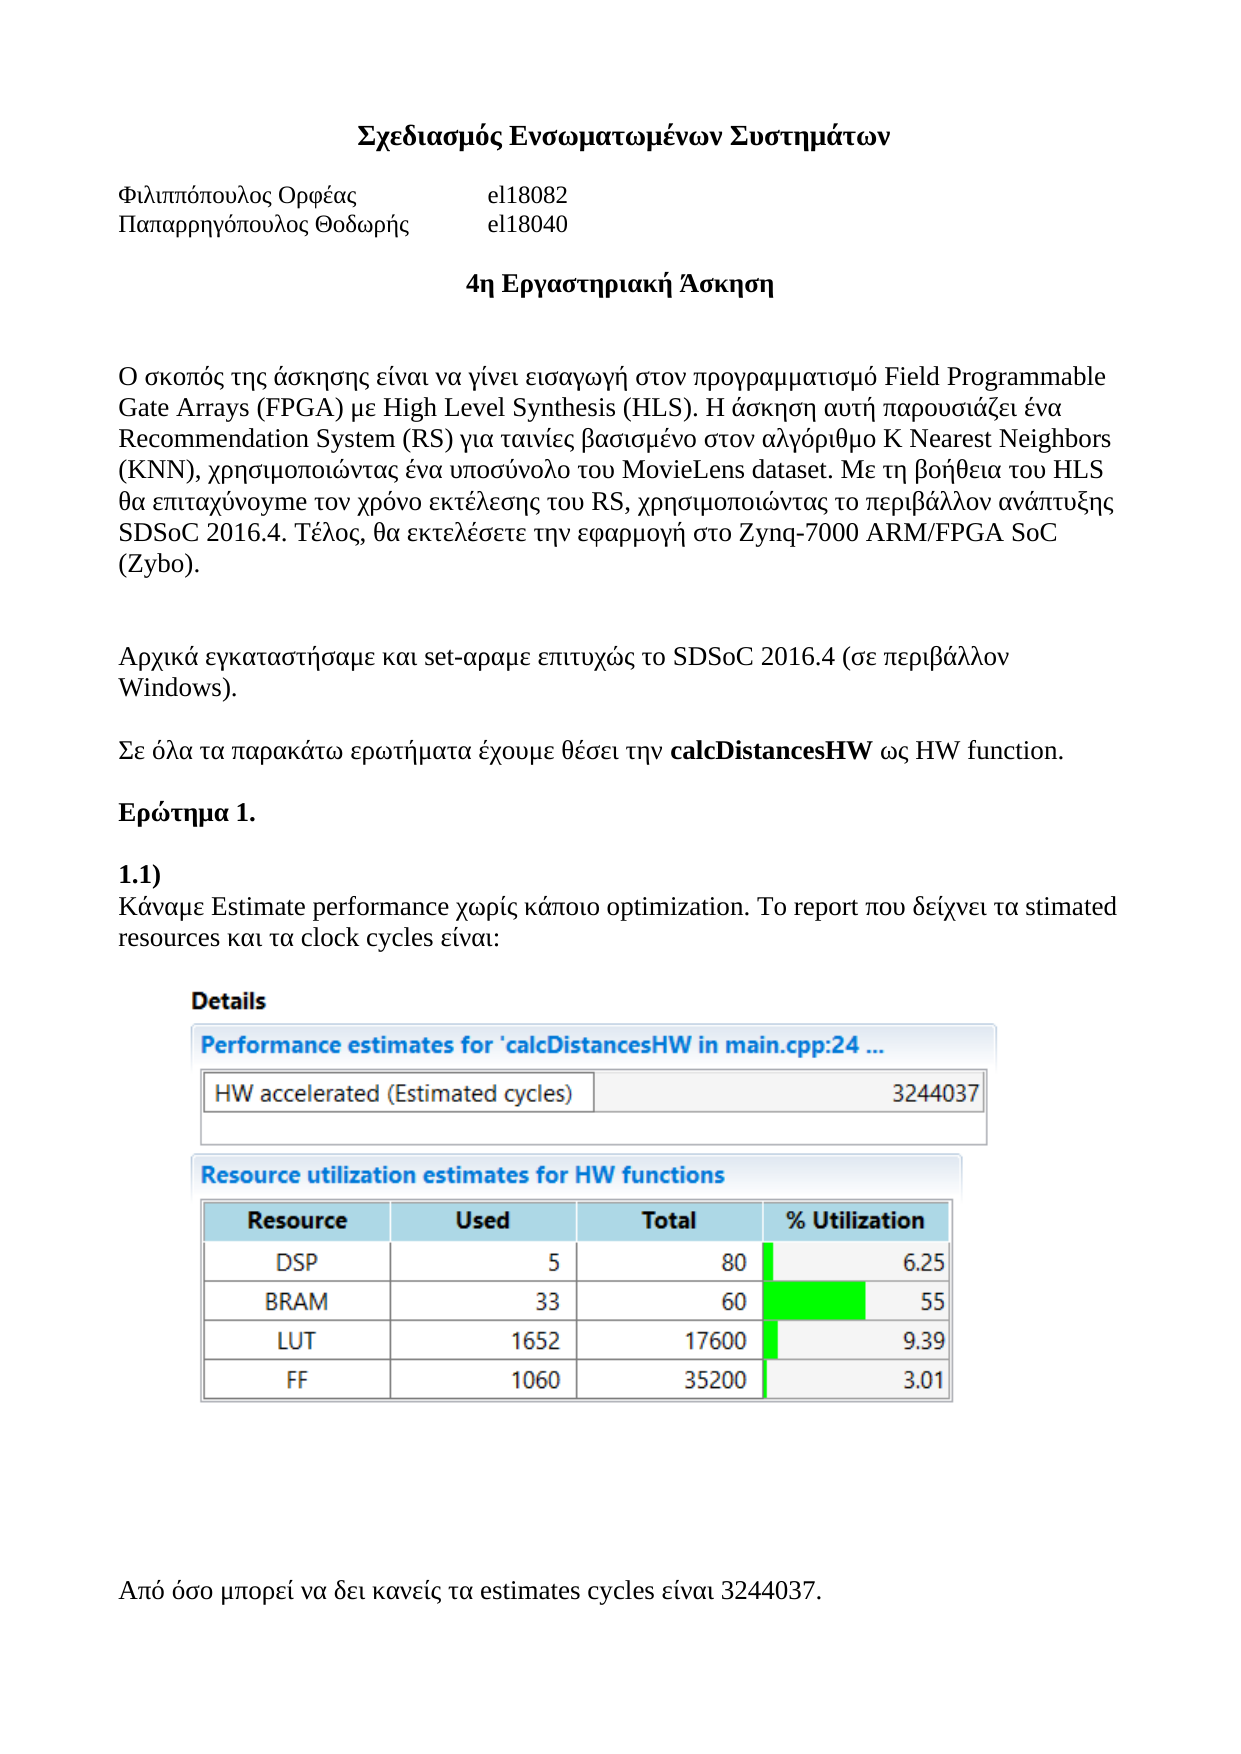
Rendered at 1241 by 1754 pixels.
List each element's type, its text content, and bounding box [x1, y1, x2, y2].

text 1.1) [118, 858, 1122, 889]
text Παπαρρηγόπουλος Θοδωρής el18040 [118, 209, 1122, 238]
text Σε όλα τα παρακάτω ερωτήματα έχουμε θέσει την calcDistancesHW ως HW function. [118, 734, 1122, 765]
text Σχεδιασμός Ενσωματωμένων Συστημάτων [118, 118, 1122, 152]
text Ερώτημα 1. [118, 796, 1122, 827]
text Από όσο μπορεί να δει κανείς τα estimates cycles είναι 3244037. [118, 1574, 1122, 1605]
text Ο σκοπός της άσκησης είναι να γίνει εισαγωγή στον προγραμματισμό Field Programmable Gate Arrays (FPGA) με High Level Synthesis (HLS). Η άσκηση αυτή παρουσιάζει ένα Recommendation System (RS) για ταινίες βασισμένο στον αλγόριθμο K Nearest Neighbors (KNN), χρησιμοποιώντας ένα υποσύνολο του MovieLens dataset. Με τη βοήθεια του HLS θα επιταχύνoyme τον χρόνο εκτέλεσης του RS, χρησιμοποιώντας το περιβάλλον ανάπτυξης SDSoC 2016.4. Τέλος, θα εκτελέσετε την εφαρμογή στο Zynq-7000 ARM/FPGA SoC (Zybo). [118, 360, 1122, 578]
text Αρχικά εγκαταστήσαμε και set-αραμε επιτυχώς το SDSoC 2016.4 (σε περιβάλλον Windows). [118, 640, 1122, 703]
text 4η Εργαστηριακή Άσκηση [118, 267, 1122, 298]
picture [177, 975, 1063, 1409]
text Κάναμε Estimate performance χωρίς κάποιο optimization. Το report που δείχνει τα stimated resources και τα clock cycles είναι: [118, 889, 1122, 952]
text Φιλιππόπουλος Ορφέας el18082 [118, 180, 1122, 209]
